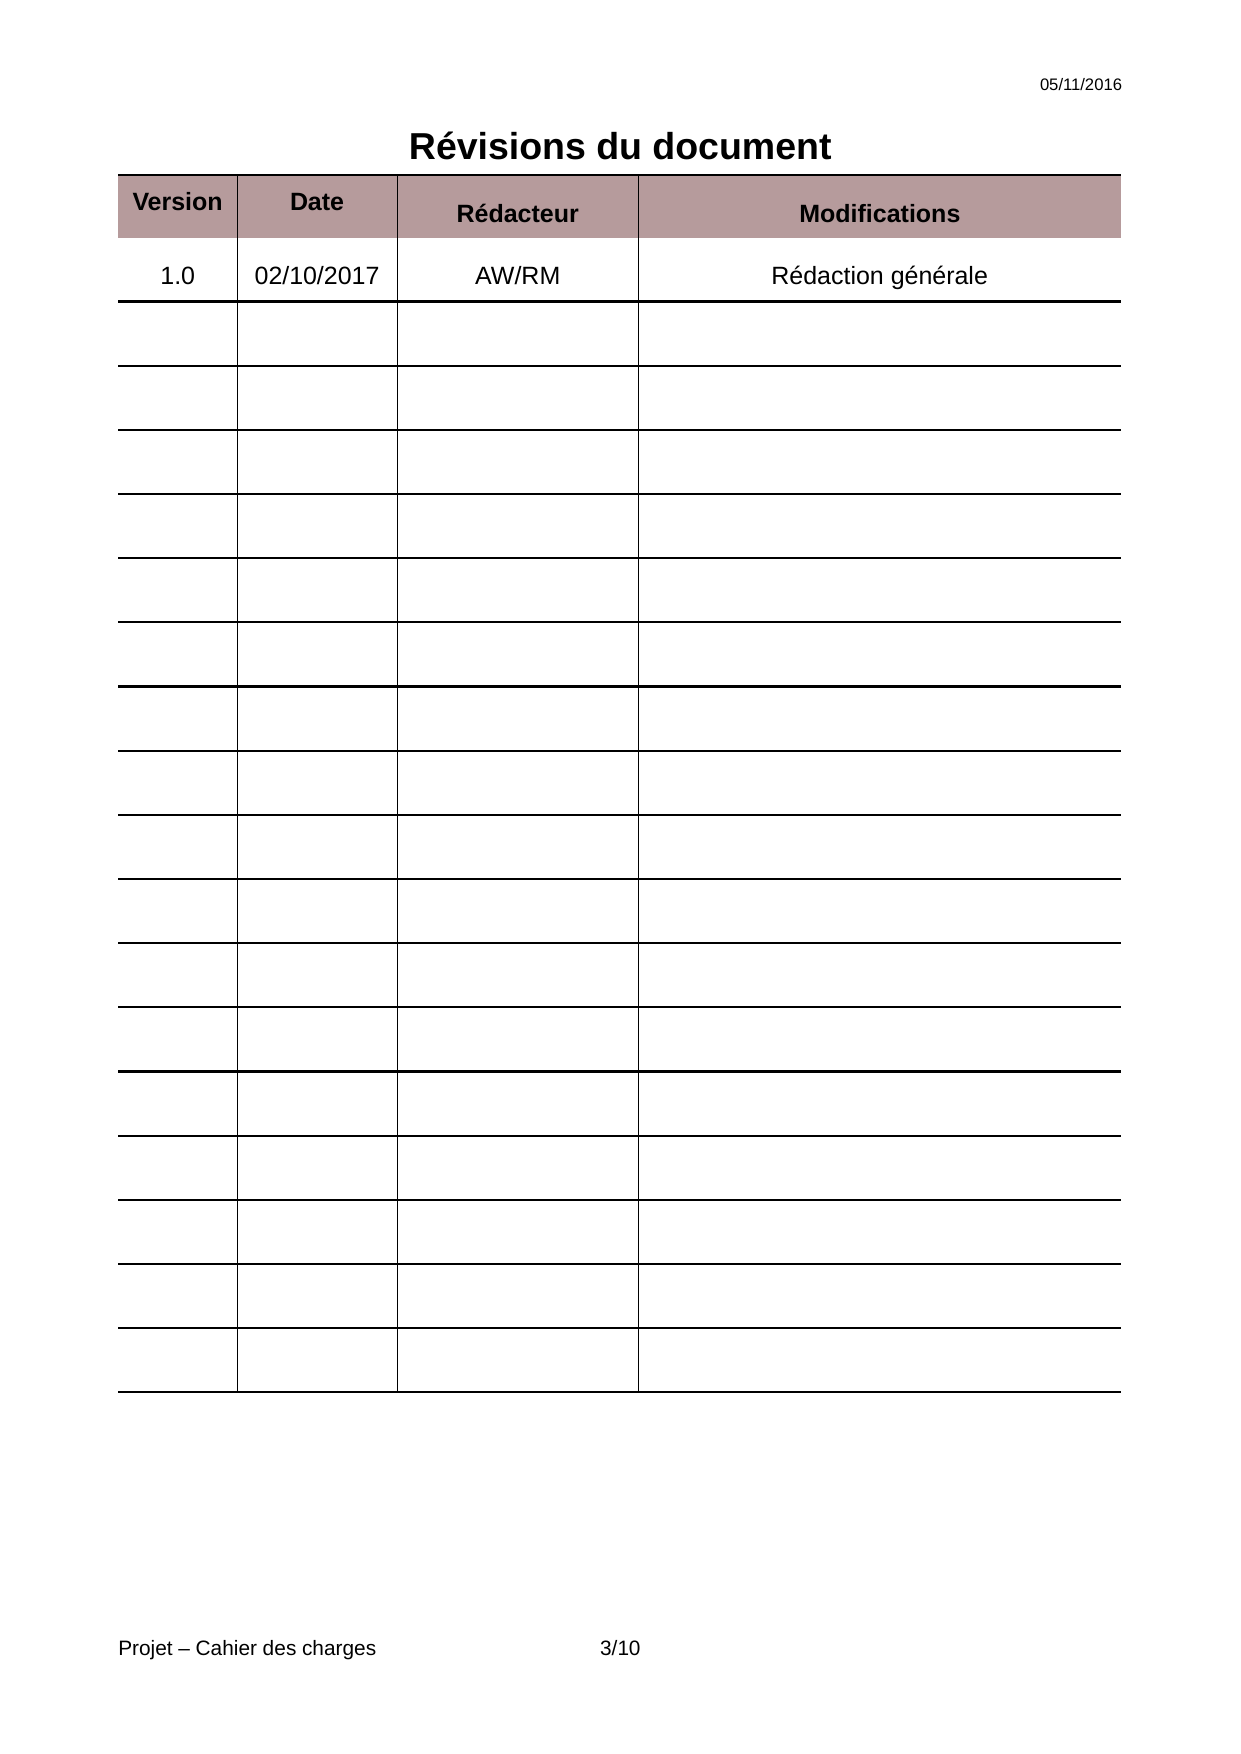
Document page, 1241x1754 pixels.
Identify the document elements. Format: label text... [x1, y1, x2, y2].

table_cell [398, 559, 638, 621]
table_cell [398, 431, 638, 493]
table_cell [118, 1137, 237, 1199]
table_cell [238, 431, 397, 493]
table_cell [118, 752, 237, 814]
table_header Date [238, 176, 397, 238]
table_cell AW/RM [398, 238, 638, 300]
table_cell [238, 1008, 397, 1070]
table_cell [639, 944, 1121, 1006]
table_cell [118, 1073, 237, 1134]
table_cell [118, 880, 237, 942]
table_cell [639, 1329, 1121, 1391]
table_cell [639, 752, 1121, 814]
table_cell Rédaction générale [639, 238, 1121, 300]
table_cell [398, 1265, 638, 1327]
table_cell [398, 1201, 638, 1263]
table_cell [118, 1265, 237, 1327]
table_cell [398, 688, 638, 749]
table_cell [398, 623, 638, 685]
table_cell [118, 688, 237, 749]
table_cell [238, 303, 397, 364]
table_cell [118, 431, 237, 493]
table_cell [639, 1201, 1121, 1263]
text Révisions du document [118, 124, 1122, 168]
table_cell [238, 495, 397, 557]
table_cell [118, 944, 237, 1006]
table_cell [118, 559, 237, 621]
table_cell [118, 1329, 237, 1391]
table_cell [639, 1265, 1121, 1327]
table_cell [398, 1073, 638, 1134]
table_cell [238, 752, 397, 814]
table_cell 1.0 [118, 238, 237, 300]
table_cell [238, 1329, 397, 1391]
table_cell [398, 1329, 638, 1391]
table_cell [639, 623, 1121, 685]
table_cell [118, 495, 237, 557]
table_cell [238, 623, 397, 685]
table_cell [238, 1265, 397, 1327]
table_cell [398, 944, 638, 1006]
table_cell 02/10/2017 [238, 238, 397, 300]
table_cell [398, 303, 638, 364]
table_cell [398, 495, 638, 557]
table_cell [639, 688, 1121, 749]
table_cell [639, 495, 1121, 557]
table_cell [639, 303, 1121, 364]
table_cell [238, 1073, 397, 1134]
table_cell [118, 1201, 237, 1263]
table_cell [118, 623, 237, 685]
table_cell [118, 816, 237, 878]
table_cell [238, 1201, 397, 1263]
table_cell [238, 367, 397, 429]
table_cell [639, 1008, 1121, 1070]
table_cell [238, 1137, 397, 1199]
table_cell [398, 367, 638, 429]
table_header Version [118, 176, 237, 238]
table_cell [238, 816, 397, 878]
table_cell [118, 367, 237, 429]
table_cell [238, 559, 397, 621]
table_cell [238, 944, 397, 1006]
table_header Modifications [639, 176, 1121, 238]
table_cell [639, 367, 1121, 429]
table_cell [639, 880, 1121, 942]
table_cell [118, 303, 237, 364]
table_cell [238, 688, 397, 749]
table_cell [639, 1137, 1121, 1199]
table_cell [639, 1073, 1121, 1134]
table_cell [639, 559, 1121, 621]
table_cell [398, 752, 638, 814]
table_cell [398, 1137, 638, 1199]
table_cell [639, 816, 1121, 878]
table_cell [118, 1008, 237, 1070]
table_cell [639, 431, 1121, 493]
table_cell [398, 816, 638, 878]
table_cell [398, 1008, 638, 1070]
table_header Rédacteur [398, 176, 638, 238]
table_cell [238, 880, 397, 942]
table_cell [398, 880, 638, 942]
